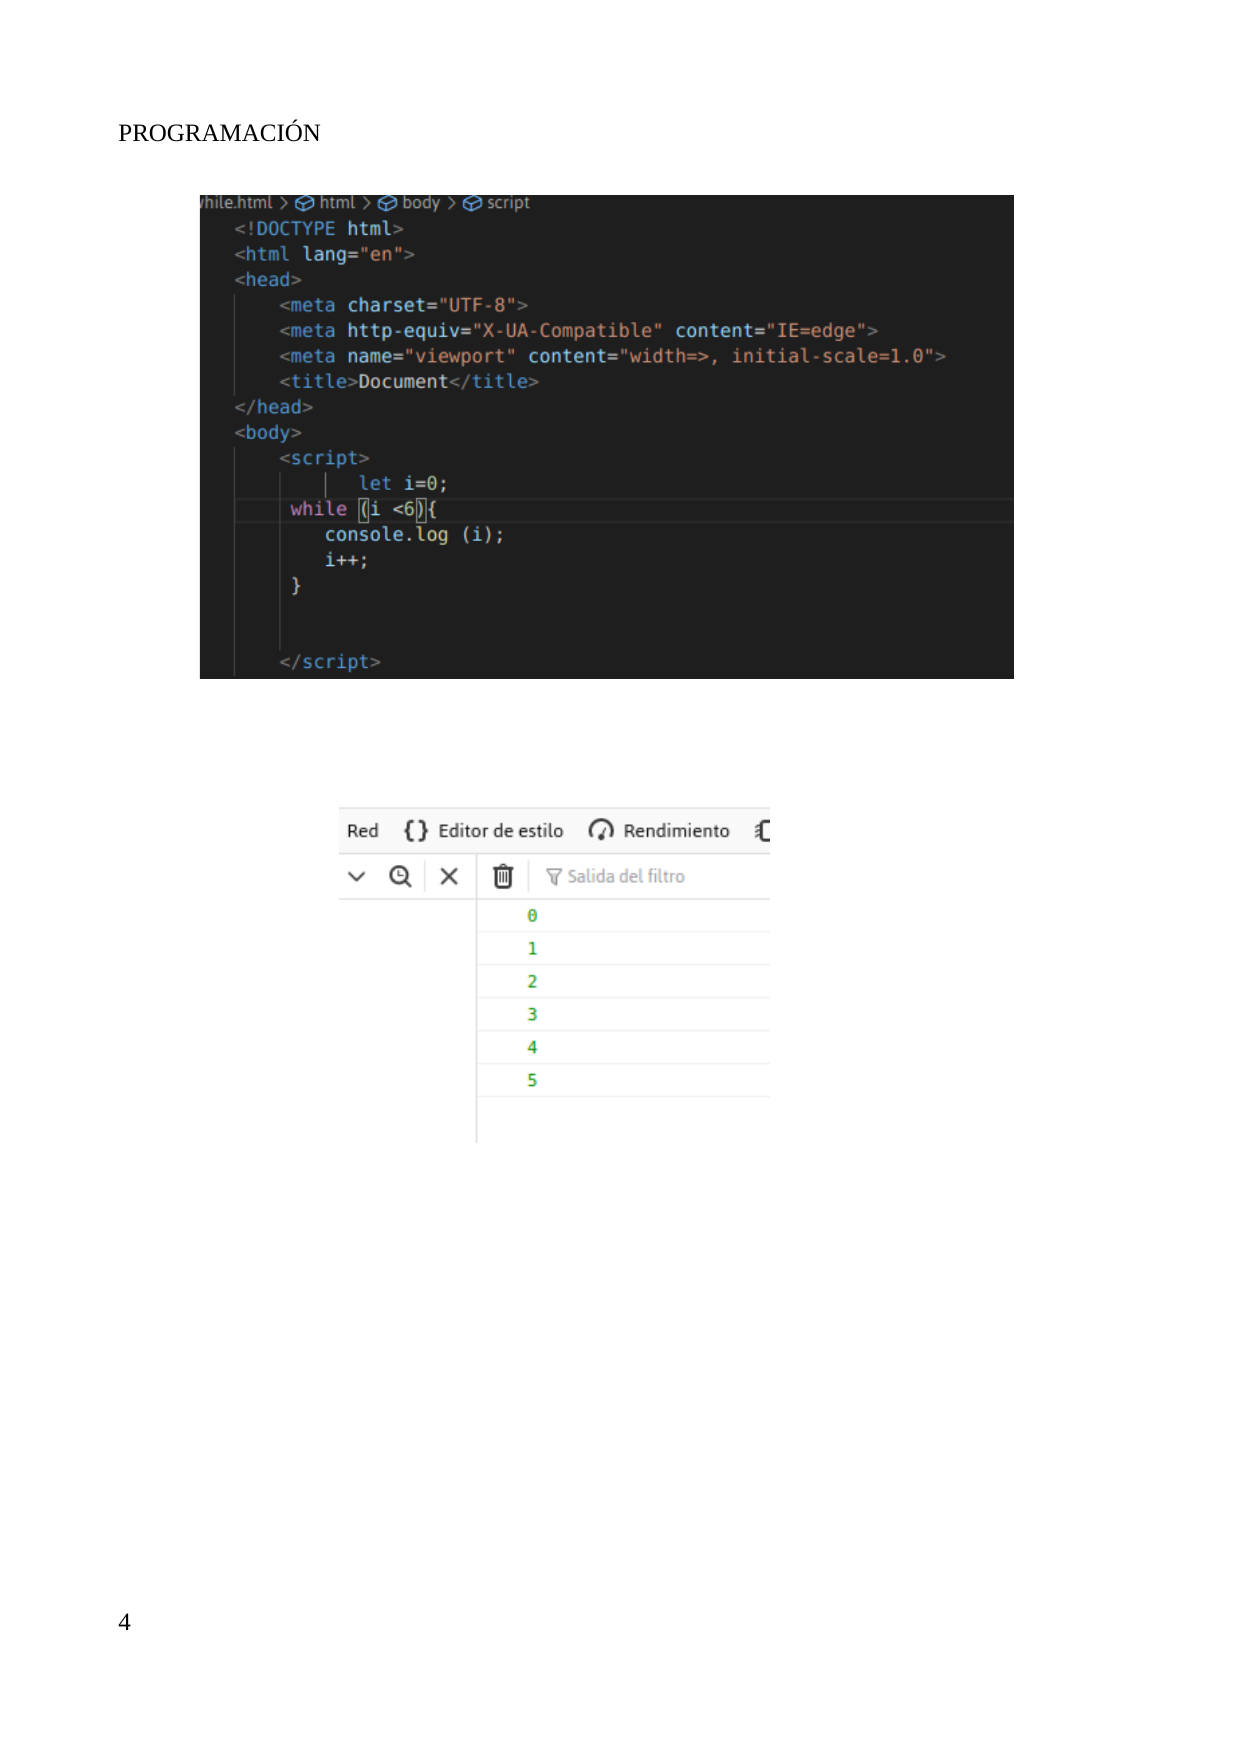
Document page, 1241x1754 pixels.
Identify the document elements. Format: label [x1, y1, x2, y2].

picture [338, 806, 770, 1143]
picture [199, 195, 1014, 679]
